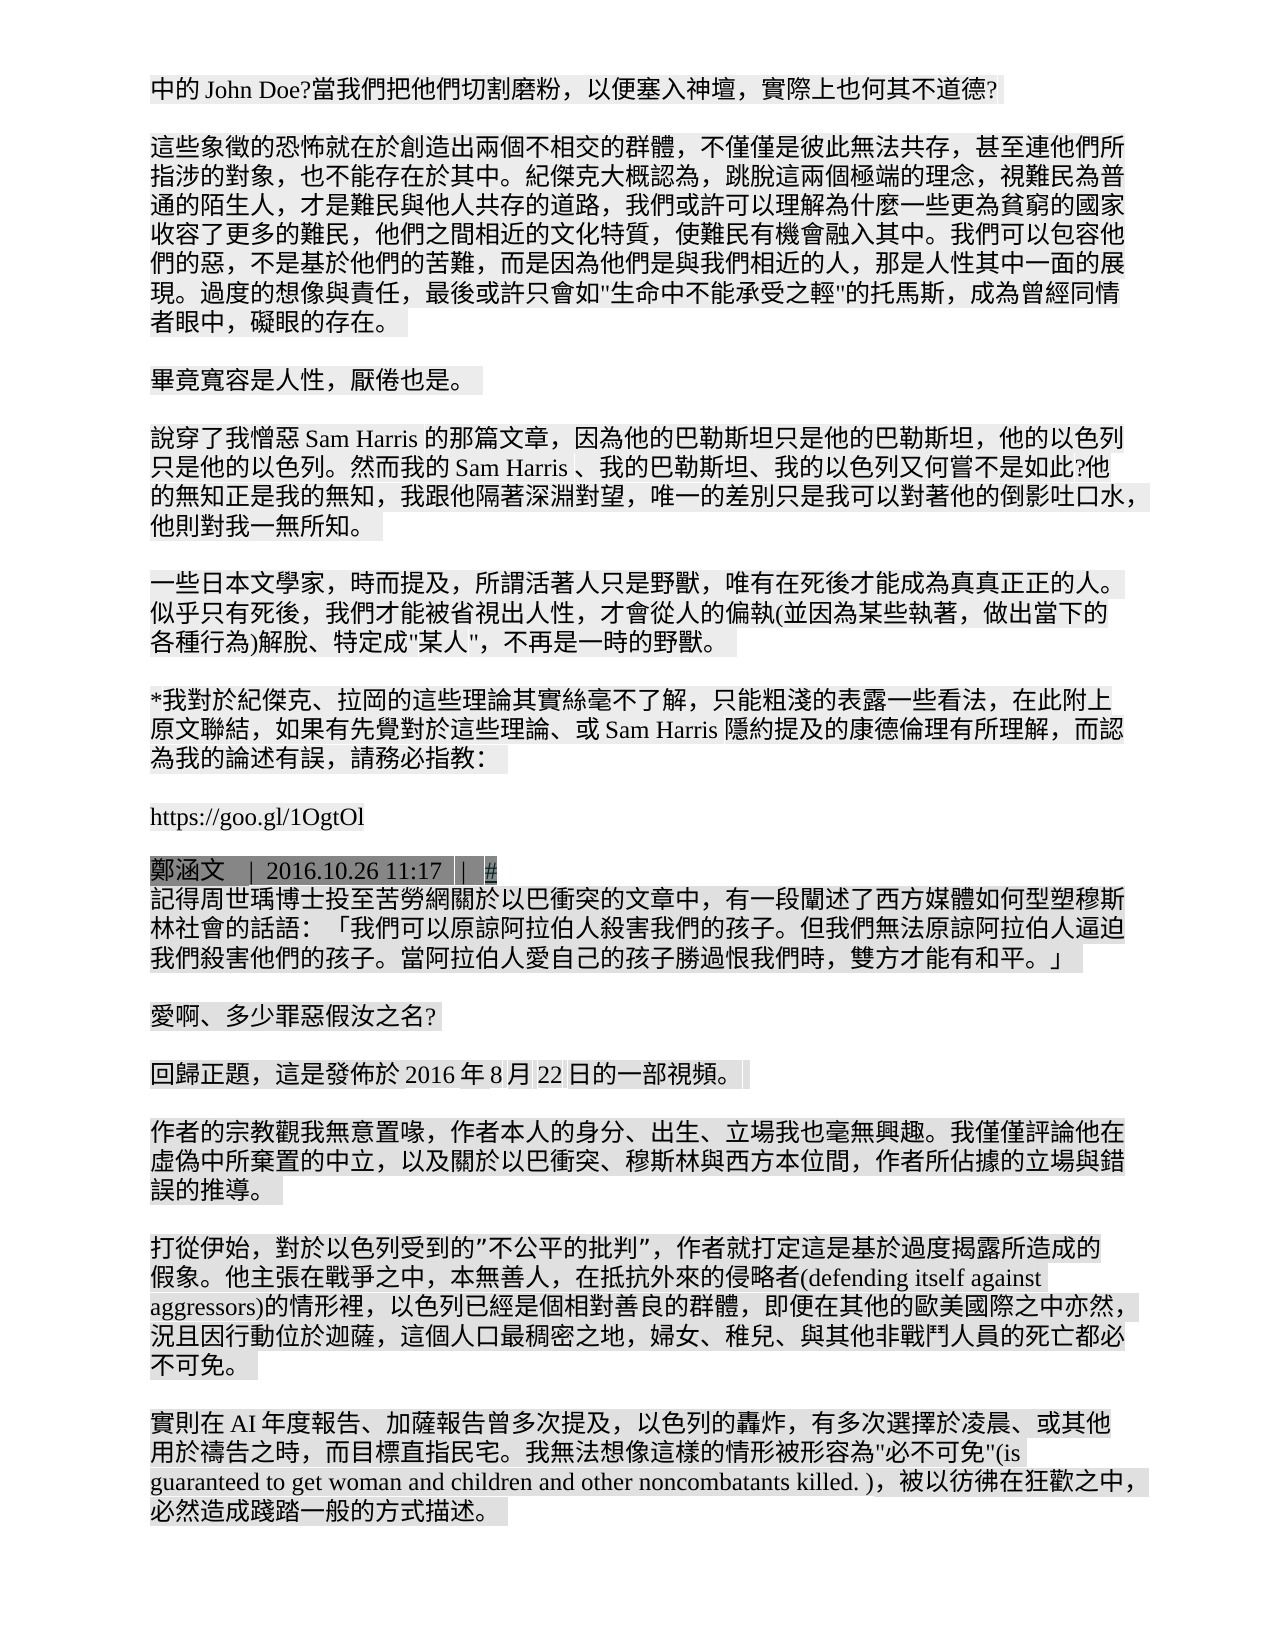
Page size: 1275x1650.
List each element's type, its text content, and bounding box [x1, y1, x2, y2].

text 記得周世瑀博士投至苦勞網關於以巴衝突的文章中，有一段闡述了西方媒體如何型塑穆斯林社會的話語：「我們可以原諒阿拉伯人殺害我們的孩子。但我們無法原諒阿拉伯人逼迫我們殺害他們的孩子。當阿拉伯人愛自己的孩子勝過恨我們時，雙方才能有和平。」 愛啊、多少罪惡假汝之名? 回歸正題，這是發佈於2016年8月22日的一部視頻。 作者的宗教觀我無意置喙，作者本人的身分、出生、立場我也毫無興趣。我僅僅評論他在虛偽中所棄置的中立，以及關於以巴衝突、穆斯林與西方本位間，作者所佔據的立場與錯誤的推導。 打從伊始，對於以色列受到的”不公平的批判”，作者就打定這是基於過度揭露所造成的假象。他主張在戰爭之中，本無善人，在抵抗外來的侵略者(defending itself against aggressors)的情形裡，以色列已經是個相對善良的群體，即便在其他的歐美國際之中亦然，況且因行動位於迦薩，這個人口最稠密之地，婦女、稚兒、與其他非戰鬥人員的死亡都必不可免。 實則在AI年度報告、加薩報告曾多次提及，以色列的轟炸，有多次選擇於凌晨、或其他用於禱告之時，而目標直指民宅。我無法想像這樣的情形被形容為"必不可免"(is guaranteed to get woman and children and other noncombatants killed. )，被以彷彿在狂歡之中，必然造成踐踏一般的方式描述。 或許對作者而言這真的只是一場失敗的公關戰。 同時作者對於雙方轟炸質量的差距隻字未提，反諷以色列人願意保全他們的人民，巴勒斯坦人卻拒絕把資源浪費，生命之上，反而屢次藉由地道為惡。 巴勒斯坦人有絕大部分的資源來自於以色列，直至2015年的AI人權報告中，都能發現巴勒斯坦的稅收，掌握在以色列手中。而加薩面臨全境封鎖的情況，使得迦薩的民生必須仰賴於偷渡，地道是偷渡所需的管路。面對一國以安全和風險為由，再三封鎖一切加薩人求生之路的行徑，卻成了被讚頌的主體，被了斷生機的一方所為的掙扎，煩而成了嘲諷的對象，對此我無從明白作者的良心現在被暫存在哪條狗的胃裡。 隨後作者緊接著拋出了一個議題，對於猶太人大屠殺史實，被穆斯林們所質疑，這作為一個的理由看似合理。日本否認侵略的議題也在整個東亞鬧得沸沸揚揚。然而這是在日本作為侵略者，不願意背負歷史，巴勒斯坦人或穆斯林對於一段德國人造成的屠殺的史實，贊同與否，為什麼能上升至罪惡的淵首?並成為批判穆斯林道德問題的重要單項?令人不禁懷疑起本文所持的道德觀，竟然可以讓生命權低於言論自由，整篇文章從此已經傾斜得大可棄船逃去的地步。然而緊追其後的，卻是一個更加怪異仇恨闡述。 在台灣，我們看見死者家屬，認為殺人犯死不足惜，他們的憤恨、對罰的渴望，是一種人性。 當然我無從理解生活於加薩、當死亡親切到麻木的地方，卻更無從理解有人要求這些人，不應當對以色列、對猶太人帶有恨意。作者認為巴勒斯坦人竟讓讓五歲孩童觀看"殺死猶太人"的節目，那面對一個如此巨大的悲痛，他們又該憎恨誰來表達自身的人性?如果整個巴勒斯坦不蔓延著對於這個猶太國家的憤恨，那才會是多麼可怕而扭曲的場面。 仇人要與仇人相愛?夢想會被夢想傳承? 作者一在逃避巴勒斯坦現實上的慘狀，那正是極端主義的溫床。對此作者加以批評的卻是穆斯林的本質，而非在仇恨中隱現的人性。一個極端主義，不再極端社會中存在，那法西斯何來? 是人性滋生了迷信、仇恨的哈瑪斯，一個以屠戮為目的的政府。但這個政府是否真的如此不智?作者加以闡述的方式僅依賴著其中一一段文字，這是作者一切的基調，不只否定人性、否定一個可能的愛恨、同時也撕裂了做為人惡與善一體兩面的本質。 從而如果作者藉此否定了哈瑪斯作為正常國家政府的可能，為何會贊同起道於錫安主義的以色列?其思考的原點與邏輯之絮亂，恕我難以苟同。 接著是作者展現語言魔術的時刻，它首先以以色列有能力卻未屠殺巴勒斯坦人殆盡，來闡述以色列無意進行種族滅絕，並反思道，如果雙方立場對換，則猶太人必定慘遭屠殺、寸草不生。同時有言明以色列深知殺害非武裝人員、孩童、婦女，會讓以色列成為國際孤兒，所以每每發生死亡，都不過是場意外，再盡力免除平民傷亡的錯漏。 姑且不論作者無視加薩報告與其他人權團體再三提出，認定以色列違反戰爭罪與數項不人道行為調查，單單基於作者所提供的素材推論，如果以色列在意國際壓力到一個孩子都不敢殺，那他們怎麼會自然而然地去屠殺每一個巴勒斯坦人?最前面聲稱以色列造受史無前例的全面監測，現在都消失了，以色列為所欲為在這個議題裡成了不用付出絲毫代價，以色列只因良心拘束，而勉為其難自我防衛的國家，也當然不會蓄意殺害孩童或非武裝平民? 而調換立場這件事情更加荒謬，作者支持以色列的理由，竟然是在一個虛構假想中，巴勒斯坦會成了殺人大國為由。 這就如同假設一個男人，一但有了錢，就會變壞，所以這個男人是糟糕的那樣。我們如何知道這一個男人在拿到錢之後的樣貌?而即便那個男人因此變壞，那與現在貧窮的他又有何關聯?值得使現在的他被批判? 難道巴勒斯坦人的發展出如此強烈的仇恨猶太，沒有歷史因由，只要有了實權就會毫無理由的殺戮? 那對象為什麼被限定為以色列人，如此蠻野之輩大可以華人為目標、非洲人為目標。作者怎麼能做出一個將歷史一刀切開，用幻想中的肥皂泡吹出的評判? 作者對於自殺炸彈的不道德大肆評判，卻對自殺炸彈的對象，那些侵略伊拉克的美國加以吹捧，只因他們對於肉盾的道德感，而無視了一整個戰爭。穆斯林自我毀滅，試圖被當作穆斯林本身劣根性的依據，然而這些不都是在西方侵略的斷垣殘壁之後，又一次極端主義興起的結果?錫安主義者難道不曾嘗試過恐怖襲擊?乃至他們轉化為一個國家，所弒殺的數量都不用計數了。在作者眼中自殺炸彈、人肉盾牌所體現的道德層距，永遠不會被死亡平民數量的差距所填平、因為不用直視他人死亡，而瞄準民家的炸彈所影響。 這樣的東西不是偽善，甚麼是偽善? 最後作者乾脆拋開知識的藩籬，赤裸著撲向以色列，大肆的在毫無根據或引申至上述那些沒有任何道理的根據中示愛，試圖感性的表述，人人都是查理˙色列。 聽起來很像巨蟒劇團會出現的人名、對吧。 [150, 886, 1125, 1554]
text 鄭涵文 | 2016.10.26 11:17 | # [150, 856, 1125, 886]
text 園子溫"希望之國"裡，電影虛構的核災事件鋪陳至中段，受波及的居民，在專家與官員們的連番誤導下，壓抑下了恐懼。唯有在核災中發現懷孕的小野之妻，卻在恐懼消弭的時刻，戴起了全套的防護服，而成了當地人眼裡的異類。 那樣的異常行為，是一種焦慮症。只是她所恐懼的事物，隨後被被證明並非妄想，而是現實。園子溫藉此諷刺日本政府在311核災中，不斷隱瞞核輻射的影響，甚至不惜傳播不實資訊的做法。 在紀傑克(Slavoj Žižek)在今年2月的一篇社論"從「對難民的恐懼」來看歐洲"(蔣興儀教授的譯)*，不禁令人興起對希望之國的聯想。 紀傑克對歐洲難民議題，反移民和人道主義兩方都加以論述，在那些對難民的恐懼的偏執、以及理想化人道主義的自戀，平面化難民，以"支撐他們的意識形態位置"。 前者就如同小野的妻子，不論她偏執的行徑是否正確，都不會改變行為本身的病態。只是當日本政府亟欲隱瞞事實與恐怖，歐洲各國則在宣揚仇恨與不安，是穿著防護服的人嘲笑裸露的肌膚。 但後者又如何?如果我們認為擺弄人的肢體，任意的割裂開來，是不道德的行為。每當這樣的議題出現，我們又有誰不是在切割那些被討論"客體"的精神與人性，以合乎我們理念中的John Doe?當我們把他們切割磨粉，以便塞入神壇，實際上也何其不道德? 這些象徵的恐怖就在於創造出兩個不相交的群體，不僅僅是彼此無法共存，甚至連他們所指涉的對象，也不能存在於其中。紀傑克大概認為，跳脫這兩個極端的理念，視難民為普通的陌生人，才是難民與他人共存的道路，我們或許可以理解為什麼一些更為貧窮的國家收容了更多的難民，他們之間相近的文化特質，使難民有機會融入其中。我們可以包容他們的惡，不是基於他們的苦難，而是因為他們是與我們相近的人，那是人性其中一面的展現。過度的想像與責任，最後或許只會如"生命中不能承受之輕"的托馬斯，成為曾經同情者眼中，礙眼的存在。 畢竟寬容是人性，厭倦也是。 說穿了我憎惡Sam Harris 的那篇文章，因為他的巴勒斯坦只是他的巴勒斯坦，他的以色列只是他的以色列。然而我的Sam Harris 、我的巴勒斯坦、我的以色列又何嘗不是如此?他的無知正是我的無知，我跟他隔著深淵對望，唯一的差別只是我可以對著他的倒影吐口水，他則對我一無所知。 一些日本文學家，時而提及，所謂活著人只是野獸，唯有在死後才能成為真真正正的人。似乎只有死後，我們才能被省視出人性，才會從人的偏執(並因為某些執著，做出當下的各種行為)解脫、特定成"某人"，不再是一時的野獸。 *我對於紀傑克、拉岡的這些理論其實絲毫不了解，只能粗淺的表露一些看法，在此附上原文聯結，如果有先覺對於這些理論、或Sam Harris 隱約提及的康德倫理有所理解，而認為我的論述有誤，請務必指教： https://goo.gl/1OgtOl [150, 75, 1125, 831]
